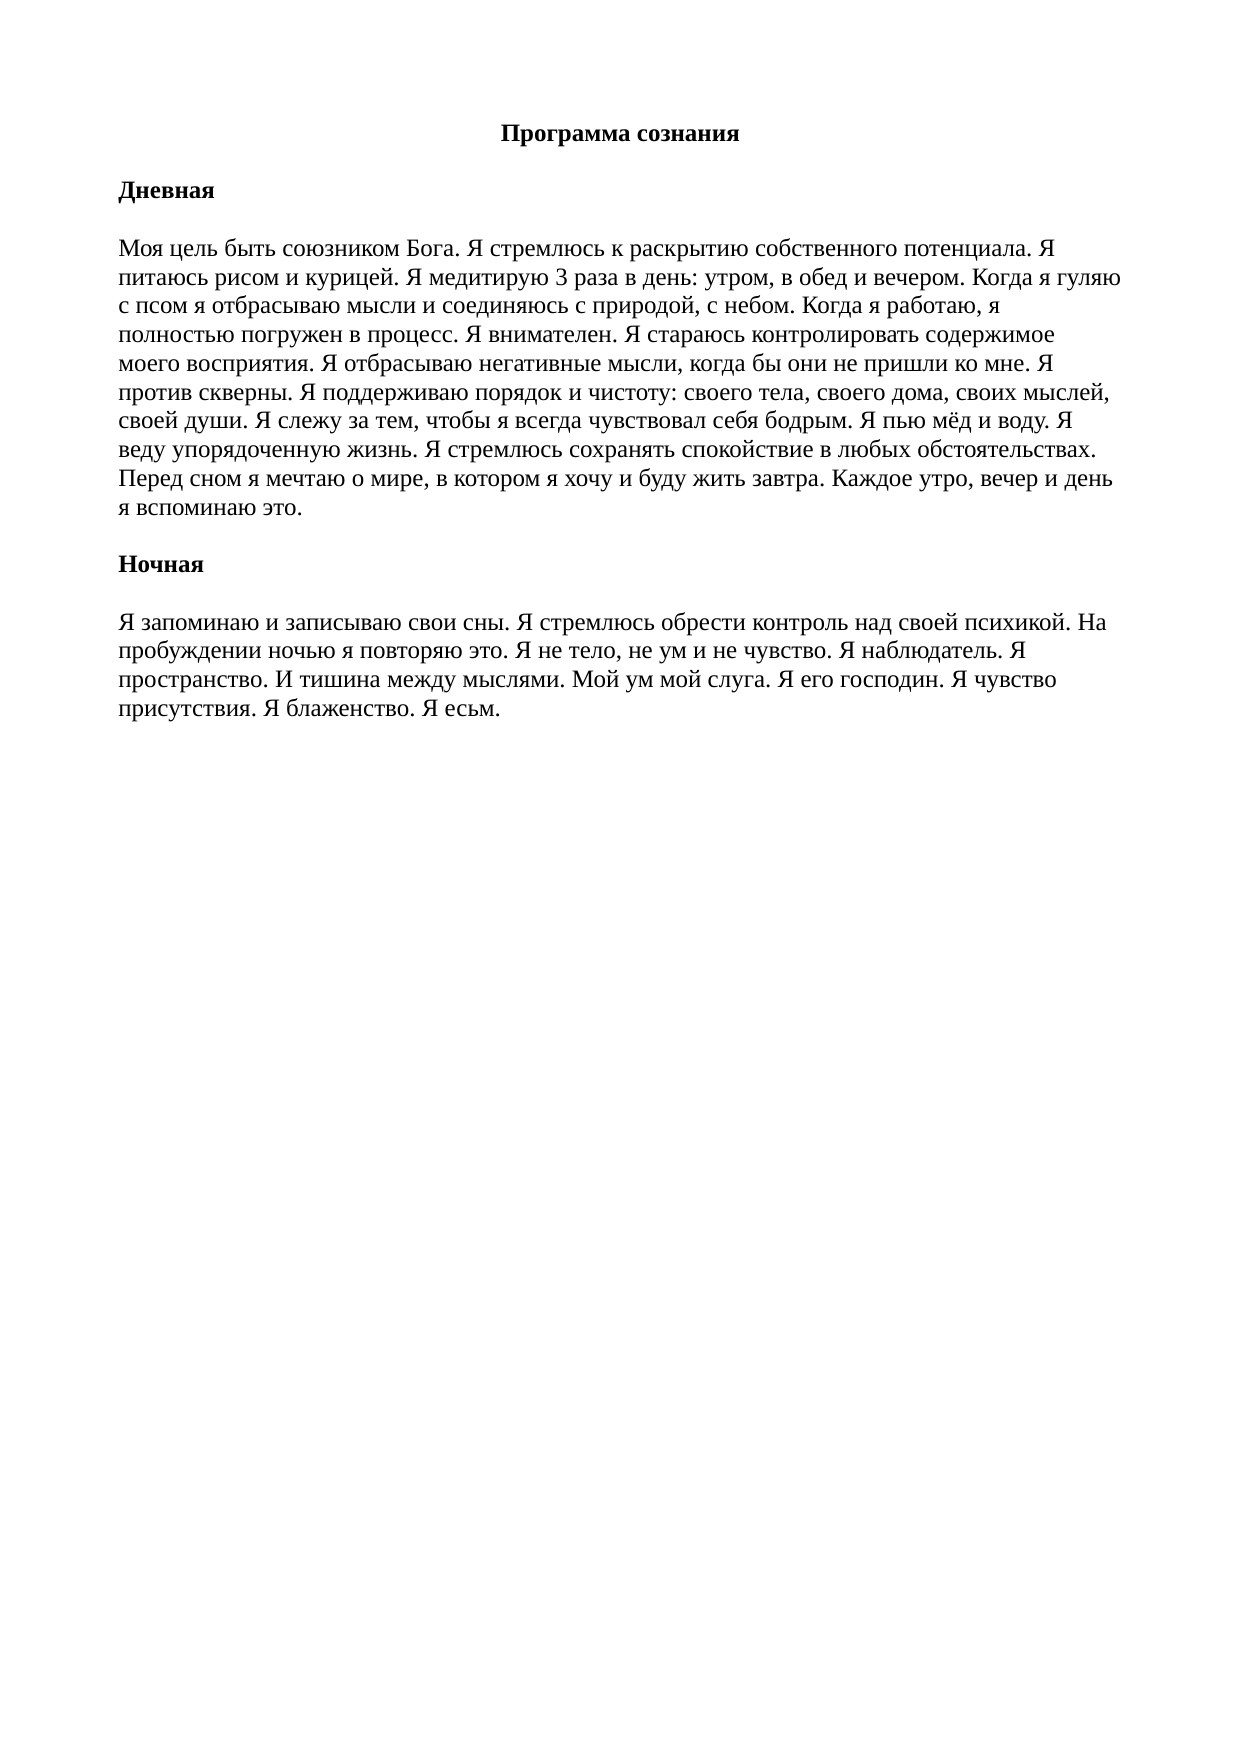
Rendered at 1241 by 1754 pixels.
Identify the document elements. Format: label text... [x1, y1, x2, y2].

text Моя цель быть союзником Бога. Я стремлюсь к раскрытию собственного потенциала. Я питаюсь рисом и курицей. Я медитирую 3 раза в день: утром, в обед и вечером. Когда я гуляю с псом я отбрасываю мысли и соединяюсь с природой, с небом. Когда я работаю, я полностью погружен в процесс. Я внимателен. Я стараюсь контролировать содержимое моего восприятия. Я отбрасываю негативные мысли, когда бы они не пришли ко мне. Я против скверны. Я поддерживаю порядок и чистоту: своего тела, своего дома, своих мыслей, своей души. Я слежу за тем, чтобы я всегда чувствовал себя бодрым. Я пью мёд и воду. Я веду упорядоченную жизнь. Я стремлюсь сохранять спокойствие в любых обстоятельствах. Перед сном я мечтаю о мире, в котором я хочу и буду жить завтра. Каждое утро, вечер и день я вспоминаю это. [118, 233, 1122, 521]
text Программа сознания [118, 118, 1122, 147]
text Дневная [118, 176, 1122, 204]
text Я запоминаю и записываю свои сны. Я стремлюсь обрести контроль над своей психикой. На пробуждении ночью я повторяю это. Я не тело, не ум и не чувство. Я наблюдатель. Я пространство. И тишина между мыслями. Мой ум мой слуга. Я его господин. Я чувство присутствия. Я блаженство. Я есьм. [118, 607, 1122, 722]
text Ночная [118, 549, 1122, 578]
